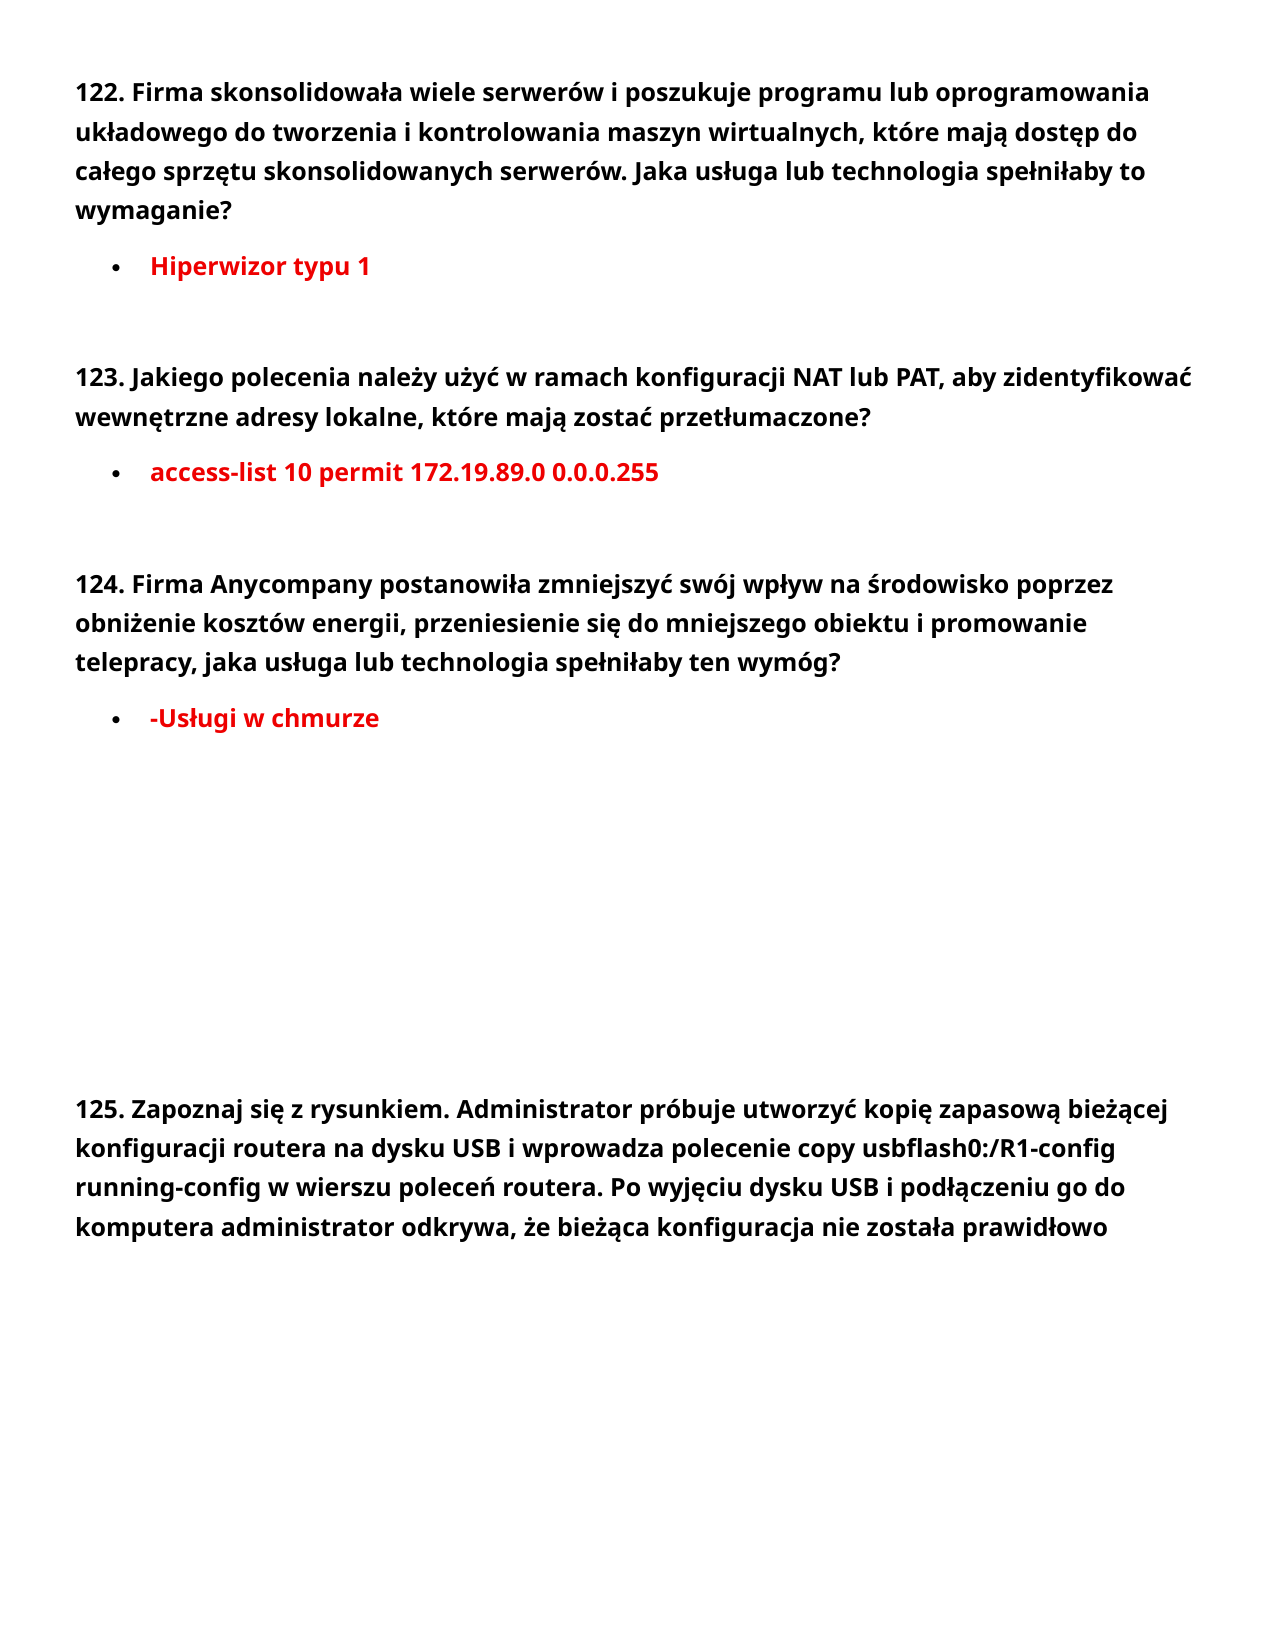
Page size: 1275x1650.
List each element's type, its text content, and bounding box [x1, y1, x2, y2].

text 124. Firma Anycompany postanowiła zmniejszyć swój wpływ na środowisko poprzez obniżenie kosztów energii, przeniesienie się do mniejszego obiektu i promowanie telepracy, jaka usługa lub technologia spełniłaby ten wymóg? [75, 567, 1200, 679]
text 125. Zapoznaj się z rysunkiem. Administrator próbuje utworzyć kopię zapasową bieżącej konfiguracji routera na dysku USB i wprowadza polecenie copy usbflash0:/R1-config running-config w wierszu poleceń routera. Po wyjęciu dysku USB i podłączeniu go do komputera administrator odkrywa, że bieżąca konfiguracja nie została prawidłowo [75, 1092, 1200, 1243]
list -Usługi w chmurze [112, 701, 1200, 735]
list Hiperwizor typu 1 [112, 248, 1200, 282]
text 122. Firma skonsolidowała wiele serwerów i poszukuje programu lub oprogramowania układowego do tworzenia i kontrolowania maszyn wirtualnych, które mają dostęp do całego sprzętu skonsolidowanych serwerów. Jaka usługa lub technologia spełniłaby to wymaganie? [75, 75, 1200, 227]
text 123. Jakiego polecenia należy użyć w ramach konfiguracji NAT lub PAT, aby zidentyfikować wewnętrzne adresy lokalne, które mają zostać przetłumaczone? [75, 360, 1200, 433]
list access-list 10 permit 172.19.89.0 0.0.0.255 [112, 455, 1200, 489]
